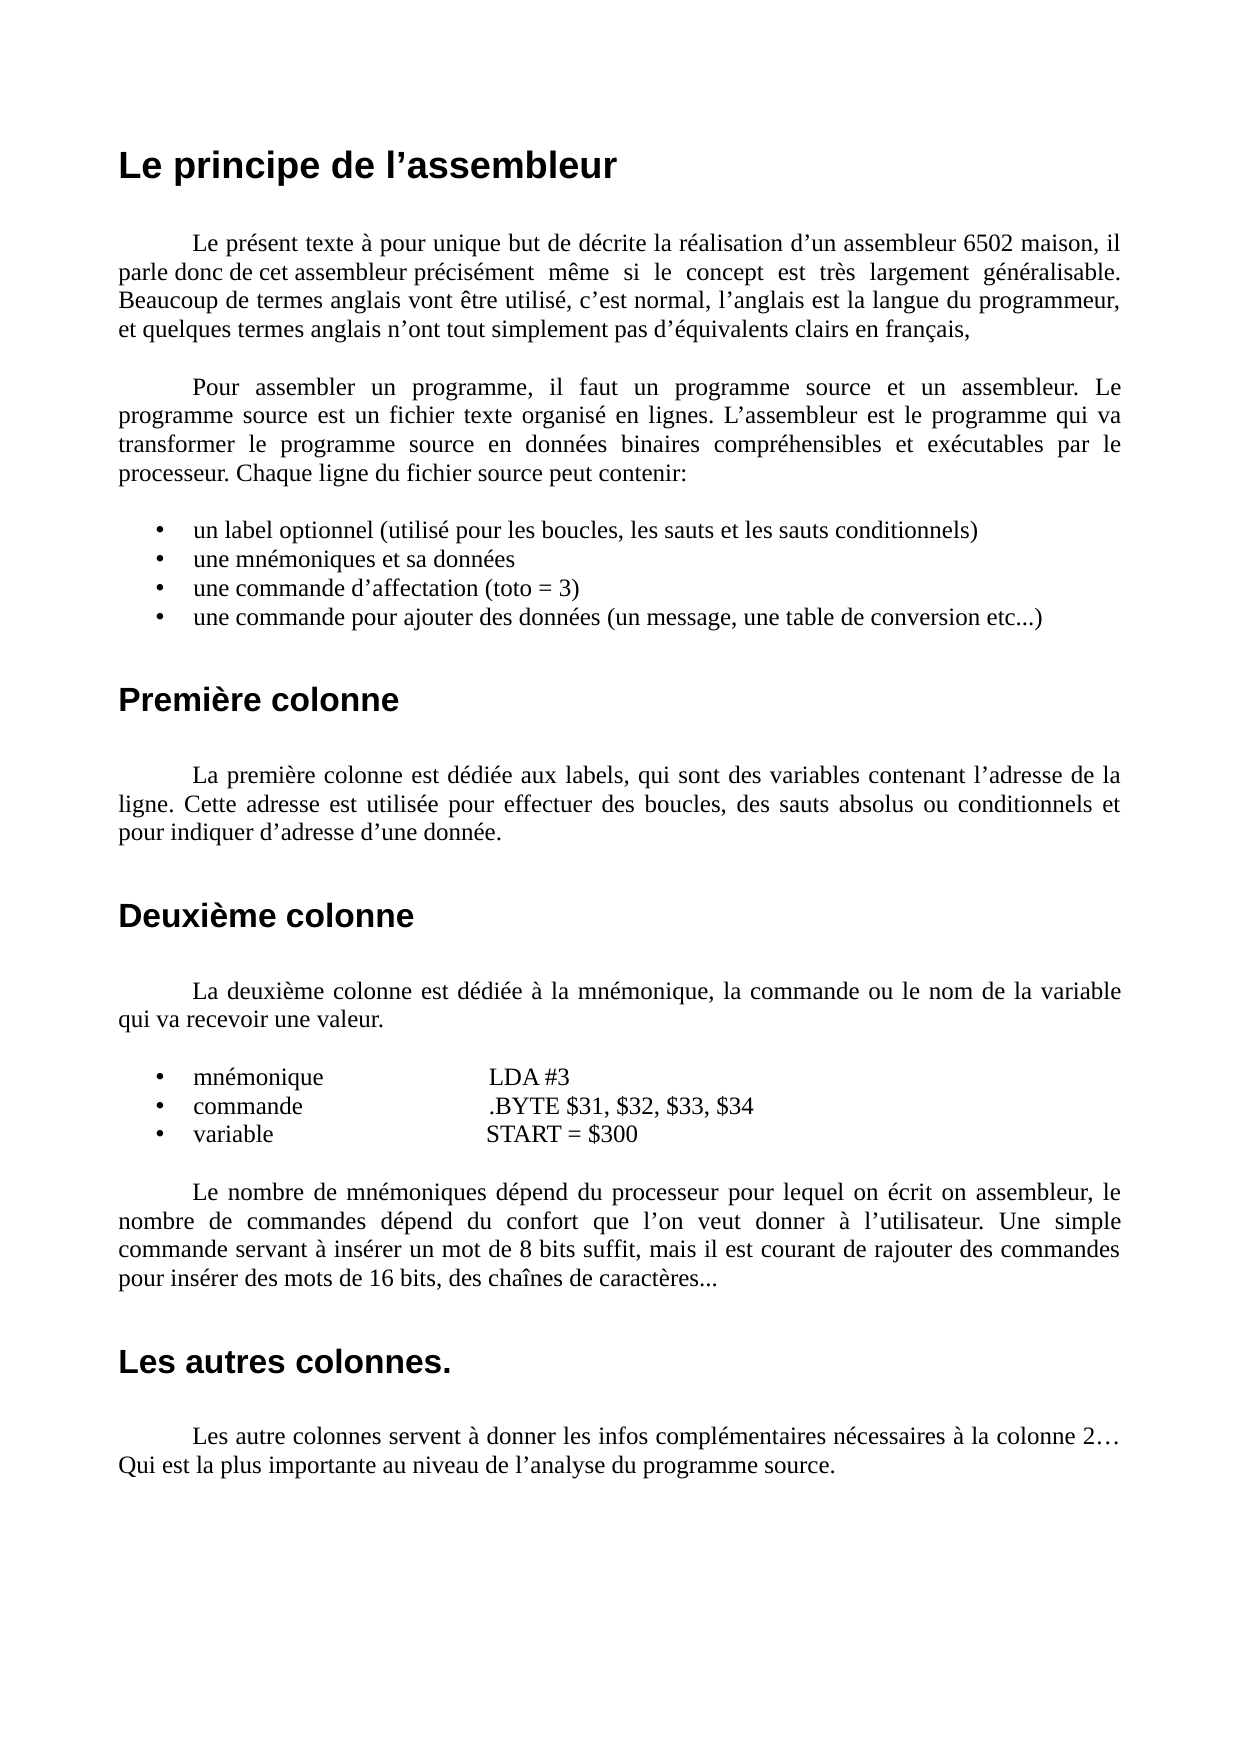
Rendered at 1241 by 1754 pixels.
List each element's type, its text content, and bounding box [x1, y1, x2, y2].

list une commande d’affectation (toto = 3) [156, 573, 1122, 602]
text Les autre colonnes servent à donner les infos complémentaires nécessaires à la colonne 2… Qui est la plus importante au niveau de l’analyse du programme source. [118, 1421, 1122, 1479]
list une mnémoniques et sa données [156, 544, 1122, 573]
list un label optionnel (utilisé pour les boucles, les sauts et les sauts conditionnels) [156, 516, 1122, 544]
list variable START = $300 [156, 1119, 1122, 1148]
subtitle Deuxième colonne [118, 896, 1122, 934]
list une commande pour ajouter des données (un message, une table de conversion etc...) [156, 602, 1122, 631]
text La première colonne est dédiée aux labels, qui sont des variables contenant l’adresse de la ligne. Cette adresse est utilisée pour effectuer des boucles, des sauts absolus ou conditionnels et pour indiquer d’adresse d’une donnée. [118, 760, 1122, 846]
subtitle Le principe de l’assembleur [118, 143, 1122, 187]
subtitle Première colonne [118, 680, 1122, 719]
list mnémonique LDA #3 [156, 1062, 1122, 1091]
text Le nombre de mnémoniques dépend du processeur pour lequel on écrit on assembleur, le nombre de commandes dépend du confort que l’on veut donner à l’utilisateur. Une simple commande servant à insérer un mot de 8 bits suffit, mais il est courant de rajouter des commandes pour insérer des mots de 16 bits, des chaînes de caractères... [118, 1177, 1122, 1292]
text La deuxième colonne est dédiée à la mnémonique, la commande ou le nom de la variable qui va recevoir une valeur. [118, 976, 1122, 1033]
text Pour assembler un programme, il faut un programme source et un assembleur. Le programme source est un fichier texte organisé en lignes. L’assembleur est le programme qui va transformer le programme source en données binaires compréhensibles et exécutables par le processeur. Chaque ligne du fichier source peut contenir: [118, 372, 1122, 487]
text Le présent texte à pour unique but de décrite la réalisation d’un assembleur 6502 maison, il parle donc de cet assembleur précisément même si le concept est très largement généralisable. Beaucoup de termes anglais vont être utilisé, c’est normal, l’anglais est la langue du programmeur, et quelques termes anglais n’ont tout simplement pas d’équivalents clairs en français, [118, 228, 1122, 343]
list commande .BYTE $31, $32, $33, $34 [156, 1091, 1122, 1119]
subtitle Les autres colonnes. [118, 1342, 1122, 1380]
